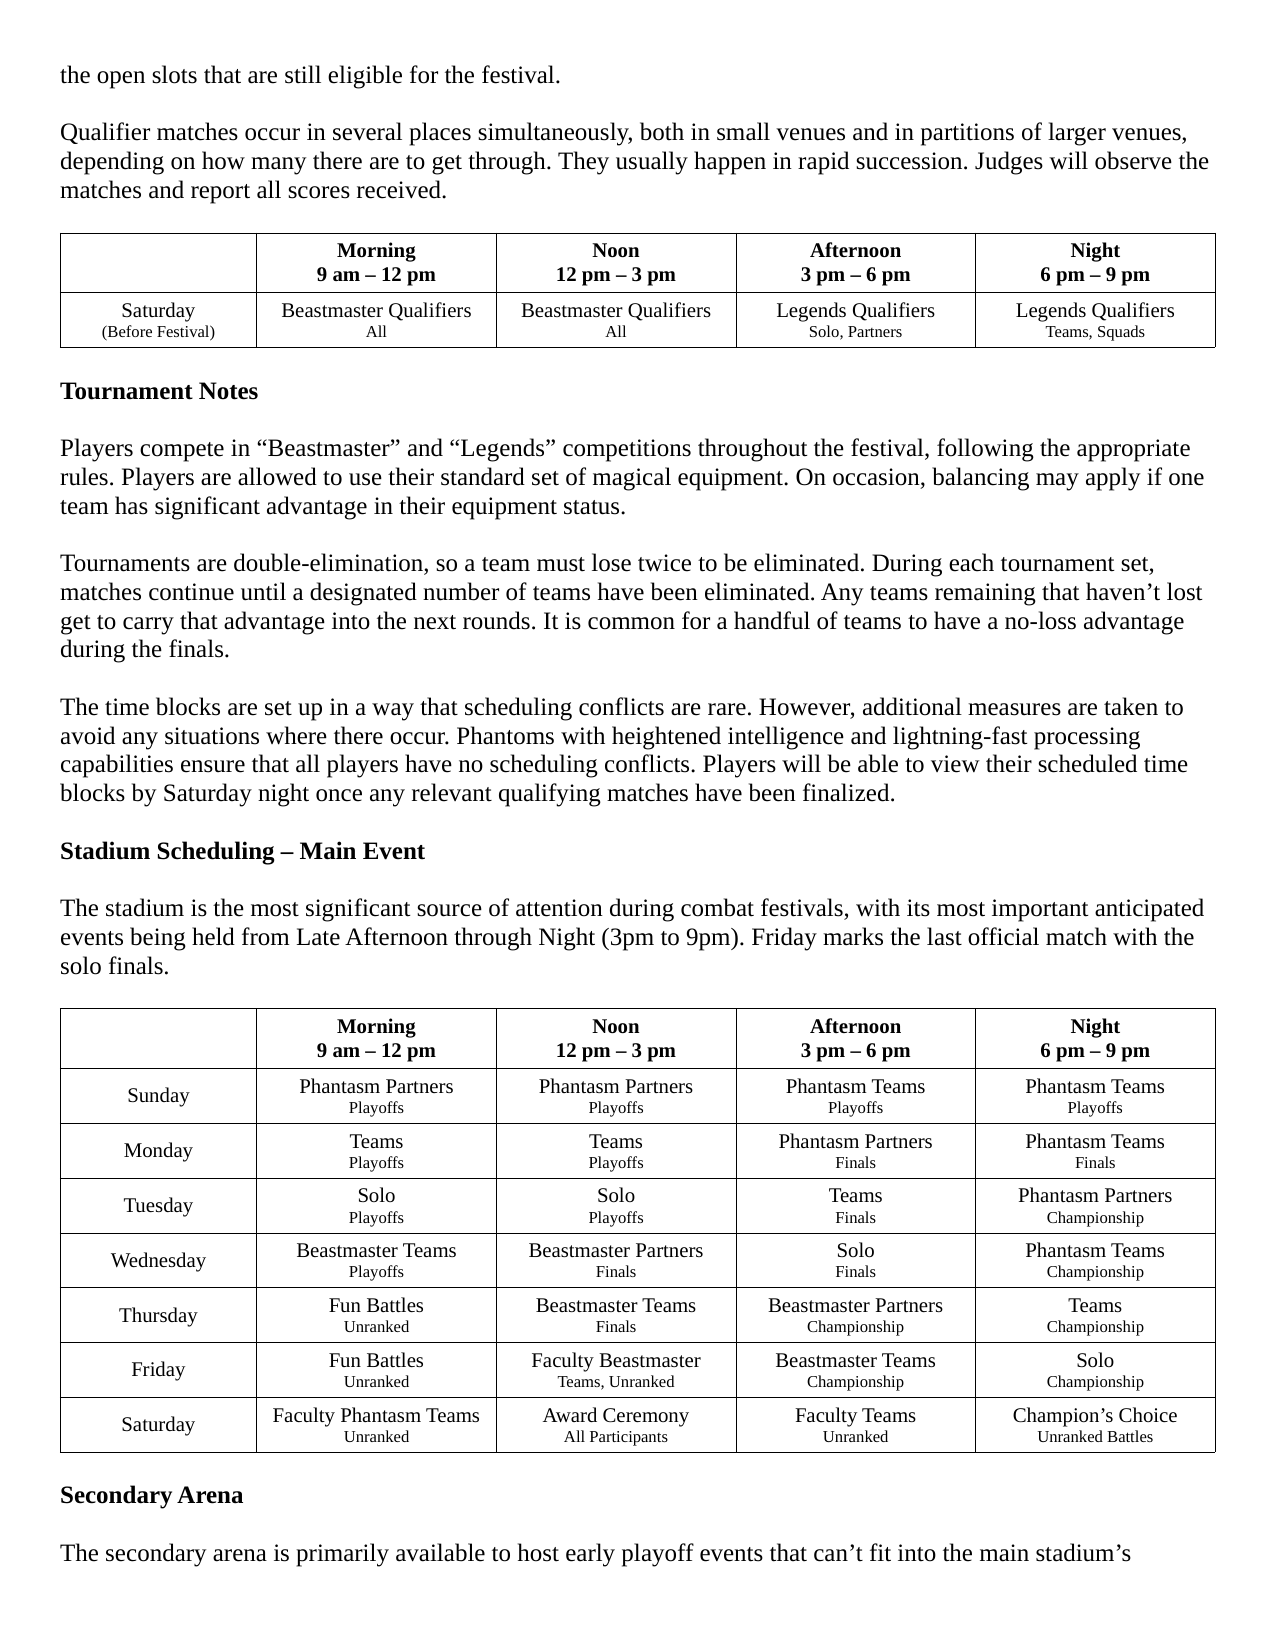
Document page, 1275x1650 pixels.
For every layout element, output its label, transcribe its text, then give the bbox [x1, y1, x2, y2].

subtitle Tournament Notes [60, 376, 1215, 404]
subtitle Stadium Scheduling – Main Event [60, 836, 1215, 864]
table_cell Beastmaster Teams Championship [737, 1343, 975, 1397]
table_cell Teams Playoffs [257, 1124, 496, 1178]
table_header Night 6 pm – 9 pm [976, 234, 1215, 292]
table_cell Phantasm Teams Finals [976, 1124, 1215, 1178]
table_header Morning 9 am – 12 pm [257, 234, 496, 292]
table_cell Beastmaster Teams Playoffs [257, 1234, 496, 1287]
table_cell Teams Finals [737, 1179, 975, 1232]
table_cell Fun Battles Unranked [257, 1343, 496, 1397]
text Qualifier matches occur in several places simultaneously, both in small venues and in partitions of larger venues, depending on how many there are to get through. They usually happen in rapid succession. Judges will observe the matches and report all scores received. [60, 117, 1215, 204]
table_cell Phantasm Teams Playoffs [737, 1069, 975, 1123]
table_header Noon 12 pm – 3 pm [497, 234, 736, 292]
text The time blocks are set up in a way that scheduling conflicts are rare. However, additional measures are taken to avoid any situations where there occur. Phantoms with heightened intelligence and lightning-fast processing capabilities ensure that all players have no scheduling conflicts. Players will be able to view their scheduled time blocks by Saturday night once any relevant qualifying matches have been finalized. [60, 692, 1215, 807]
table_cell Sunday [61, 1069, 256, 1123]
table_header [61, 234, 256, 292]
table_header [61, 1009, 256, 1068]
table_header Afternoon 3 pm – 6 pm [737, 234, 975, 292]
text The secondary arena is primarily available to host early playoff events that can’t fit into the main stadium’s [60, 1538, 1215, 1567]
table_cell Legends Qualifiers Teams, Squads [976, 293, 1215, 347]
table_cell Phantasm Teams Playoffs [976, 1069, 1215, 1123]
table_cell Faculty Beastmaster Teams, Unranked [497, 1343, 736, 1397]
table_cell Beastmaster Teams Finals [497, 1288, 736, 1342]
table_header Afternoon 3 pm – 6 pm [737, 1009, 975, 1068]
table_header Night 6 pm – 9 pm [976, 1009, 1215, 1068]
table_cell Award Ceremony All Participants [497, 1398, 736, 1452]
table_cell Tuesday [61, 1179, 256, 1232]
table_cell Faculty Teams Unranked [737, 1398, 975, 1452]
table_cell Beastmaster Partners Finals [497, 1234, 736, 1287]
table_cell Solo Playoffs [257, 1179, 496, 1232]
text the open slots that are still eligible for the festival. [60, 60, 1215, 89]
table_cell Phantasm Partners Playoffs [257, 1069, 496, 1123]
table_cell Solo Finals [737, 1234, 975, 1287]
table_cell Phantasm Teams Championship [976, 1234, 1215, 1287]
text Players compete in “Beastmaster” and “Legends” competitions throughout the festival, following the appropriate rules. Players are allowed to use their standard set of magical equipment. On occasion, balancing may apply if one team has significant advantage in their equipment status. [60, 433, 1215, 519]
table_cell Teams Playoffs [497, 1124, 736, 1178]
table_cell Solo Playoffs [497, 1179, 736, 1232]
table_header Morning 9 am – 12 pm [257, 1009, 496, 1068]
table_cell Fun Battles Unranked [257, 1288, 496, 1342]
table_cell Wednesday [61, 1234, 256, 1287]
table_cell Friday [61, 1343, 256, 1397]
table_cell Legends Qualifiers Solo, Partners [737, 293, 975, 347]
table_cell Faculty Phantasm Teams Unranked [257, 1398, 496, 1452]
table_cell Solo Championship [976, 1343, 1215, 1397]
table_cell Phantasm Partners Championship [976, 1179, 1215, 1232]
table_cell Phantasm Partners Finals [737, 1124, 975, 1178]
table_cell Beastmaster Partners Championship [737, 1288, 975, 1342]
table_cell Beastmaster Qualifiers All [497, 293, 736, 347]
table_cell Saturday [61, 1398, 256, 1452]
table_cell Teams Championship [976, 1288, 1215, 1342]
subtitle Secondary Arena [60, 1480, 1215, 1509]
table_cell Thursday [61, 1288, 256, 1342]
text Tournaments are double-elimination, so a team must lose twice to be eliminated. During each tournament set, matches continue until a designated number of teams have been eliminated. Any teams remaining that haven’t lost get to carry that advantage into the next rounds. It is common for a handful of teams to have a no-loss advantage during the finals. [60, 548, 1215, 663]
table_cell Champion’s Choice Unranked Battles [976, 1398, 1215, 1452]
table_header Noon 12 pm – 3 pm [497, 1009, 736, 1068]
table_cell Saturday (Before Festival) [61, 293, 256, 347]
table_cell Monday [61, 1124, 256, 1178]
table_cell Phantasm Partners Playoffs [497, 1069, 736, 1123]
table_cell Beastmaster Qualifiers All [257, 293, 496, 347]
text The stadium is the most significant source of attention during combat festivals, with its most important anticipated events being held from Late Afternoon through Night (3pm to 9pm). Friday marks the last official match with the solo finals. [60, 893, 1215, 979]
